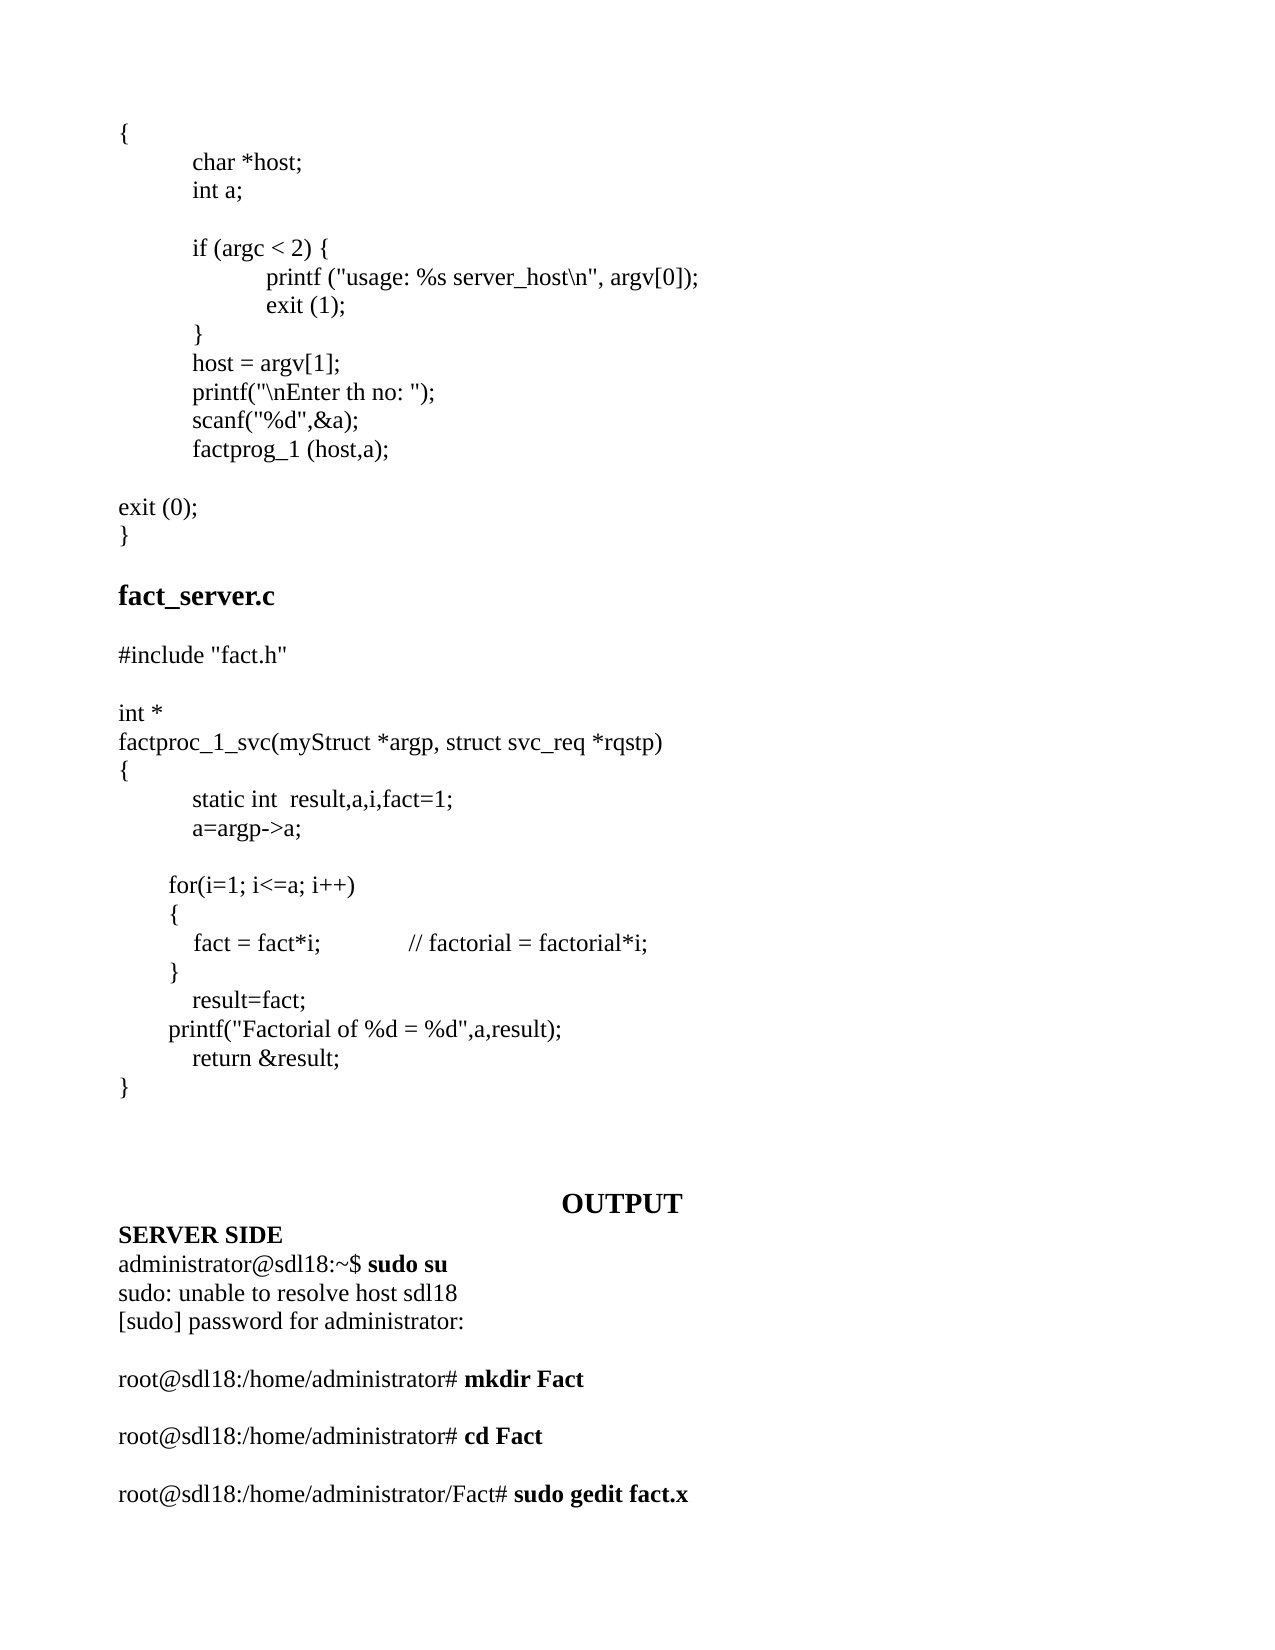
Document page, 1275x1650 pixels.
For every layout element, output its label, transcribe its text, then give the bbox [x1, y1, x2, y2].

text { [118, 899, 1157, 928]
text fact = fact*i; // factorial = factorial*i; [118, 928, 1157, 957]
text result=fact; [118, 985, 1157, 1014]
text SERVER SIDE [118, 1220, 1157, 1249]
text } [118, 957, 1157, 985]
text exit (0); [118, 492, 1157, 521]
text } [118, 319, 1157, 348]
text int * [118, 698, 1157, 727]
text { [118, 118, 1157, 147]
text root@sdl18:/home/administrator# cd Fact [118, 1421, 1157, 1450]
text if (argc < 2) { [118, 233, 1157, 262]
text static int result,a,i,fact=1; [118, 784, 1157, 813]
text { [118, 755, 1157, 784]
text sudo: unable to resolve host sdl18 [118, 1278, 1157, 1306]
text printf("\nEnter th no: "); [118, 377, 1157, 406]
text OUTPUT [118, 1187, 1157, 1220]
text #include "fact.h" [118, 640, 1157, 669]
text root@sdl18:/home/administrator# mkdir Fact [118, 1364, 1157, 1393]
text [sudo] password for administrator: [118, 1306, 1157, 1335]
text exit (1); [118, 291, 1157, 319]
text administrator@sdl18:~$ sudo su [118, 1249, 1157, 1278]
text scanf("%d",&a); [118, 406, 1157, 434]
text host = argv[1]; [118, 348, 1157, 377]
text factproc_1_svc(myStruct *argp, struct svc_req *rqstp) [118, 727, 1157, 755]
text printf("Factorial of %d = %d",a,result); [118, 1014, 1157, 1043]
text char *host; [118, 147, 1157, 176]
text root@sdl18:/home/administrator/Fact# sudo gedit fact.x [118, 1479, 1157, 1508]
text printf ("usage: %s server_host\n", argv[0]); [118, 262, 1157, 291]
text for(i=1; i<=a; i++) [118, 870, 1157, 899]
text a=argp->a; [118, 813, 1157, 842]
text factprog_1 (host,a); [118, 434, 1157, 463]
text return &result; [118, 1043, 1157, 1072]
text } [118, 521, 1157, 549]
text fact_server.c [118, 578, 1157, 612]
text } [118, 1072, 1157, 1100]
text int a; [118, 176, 1157, 204]
